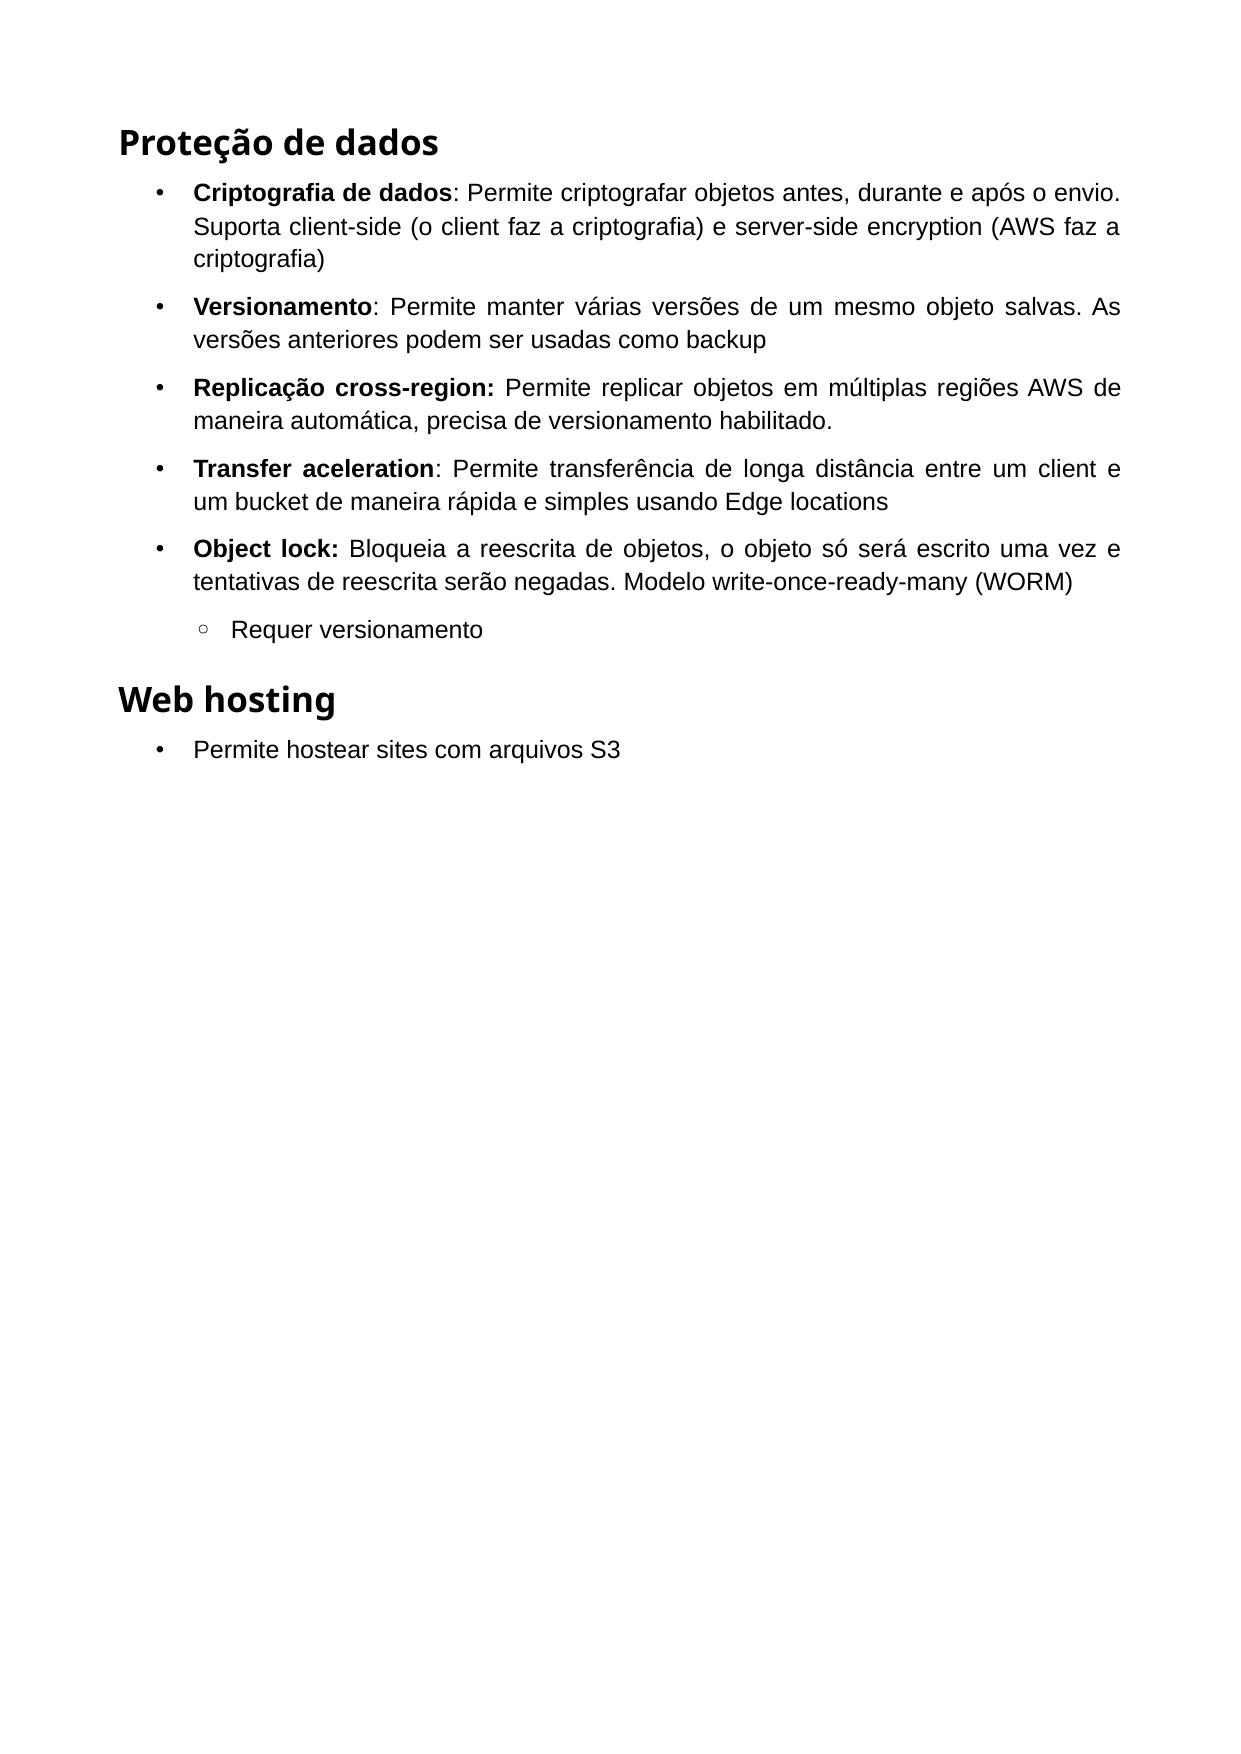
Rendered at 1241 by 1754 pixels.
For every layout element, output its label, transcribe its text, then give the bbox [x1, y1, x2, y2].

list Object lock: Bloqueia a reescrita de objetos, o objeto só será escrito uma vez e tentativas de reescrita serão negadas. Modelo write-once-ready-many (WORM) [156, 534, 1122, 596]
subtitle Web hosting [118, 675, 1122, 723]
list Transfer aceleration: Permite transferência de longa distância entre um client e um bucket de maneira rápida e simples usando Edge locations [156, 453, 1122, 515]
list Replicação cross-region: Permite replicar objetos em múltiplas regiões AWS de maneira automática, precisa de versionamento habilitado. [156, 373, 1122, 435]
list Versionamento: Permite manter várias versões de um mesmo objeto salvas. As versões anteriores podem ser usadas como backup [156, 292, 1122, 354]
subtitle Proteção de dados [118, 118, 1122, 166]
list Criptografia de dados: Permite criptografar objetos antes, durante e após o envio. Suporta client-side (o client faz a criptografia) e server-side encryption (AWS faz a criptografia) [156, 178, 1122, 273]
list Permite hostear sites com arquivos S3 [156, 735, 1122, 764]
list Requer versionamento [193, 615, 1122, 644]
